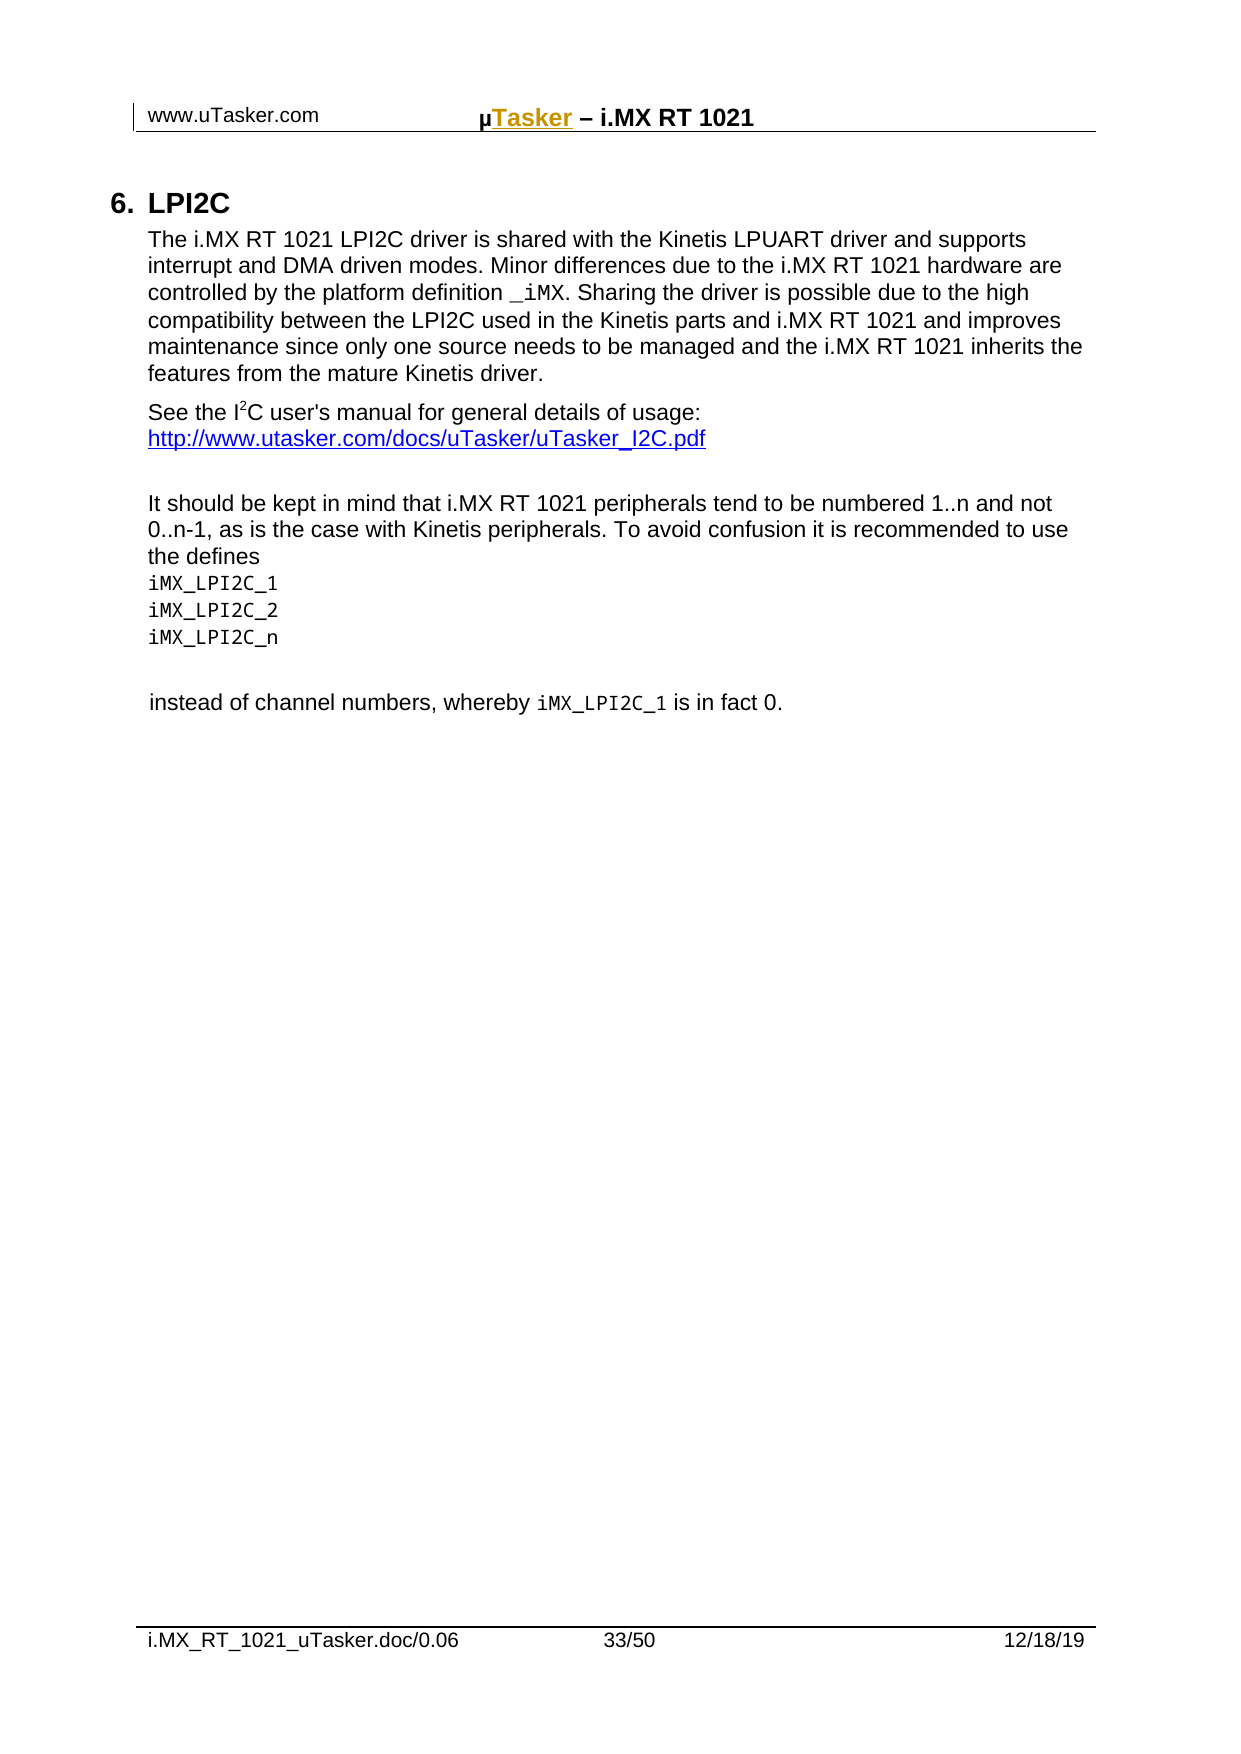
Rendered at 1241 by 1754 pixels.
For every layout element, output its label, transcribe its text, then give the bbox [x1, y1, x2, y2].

text See the I2C user's manual for general details of usage: http://www.utasker.com/docs/uTasker/uTasker_I2C.pdf [148, 398, 1093, 451]
text The i.MX RT 1021 LPI2C driver is shared with the Kinetis LPUART driver and supports interrupt and DMA driven modes. Minor differences due to the i.MX RT 1021 hardware are controlled by the platform definition _iMX. Sharing the driver is possible due to the high compatibility between the LPI2C used in the Kinetis parts and i.MX RT 1021 and improves maintenance since only one source needs to be managed and the i.MX RT 1021 inherits the features from the mature Kinetis driver. [148, 226, 1093, 386]
subtitle LPI2C [110, 186, 1093, 219]
text It should be kept in mind that i.MX RT 1021 peripherals tend to be numbered 1..n and not 0..n-1, as is the case with Kinetis peripherals. To avoid confusion it is recommended to use the defines iMX_LPI2C_1 iMX_LPI2C_2 iMX_LPI2C_n [148, 464, 1093, 650]
text instead of channel numbers, whereby iMX_LPI2C_1 is in fact 0. [148, 689, 1093, 716]
